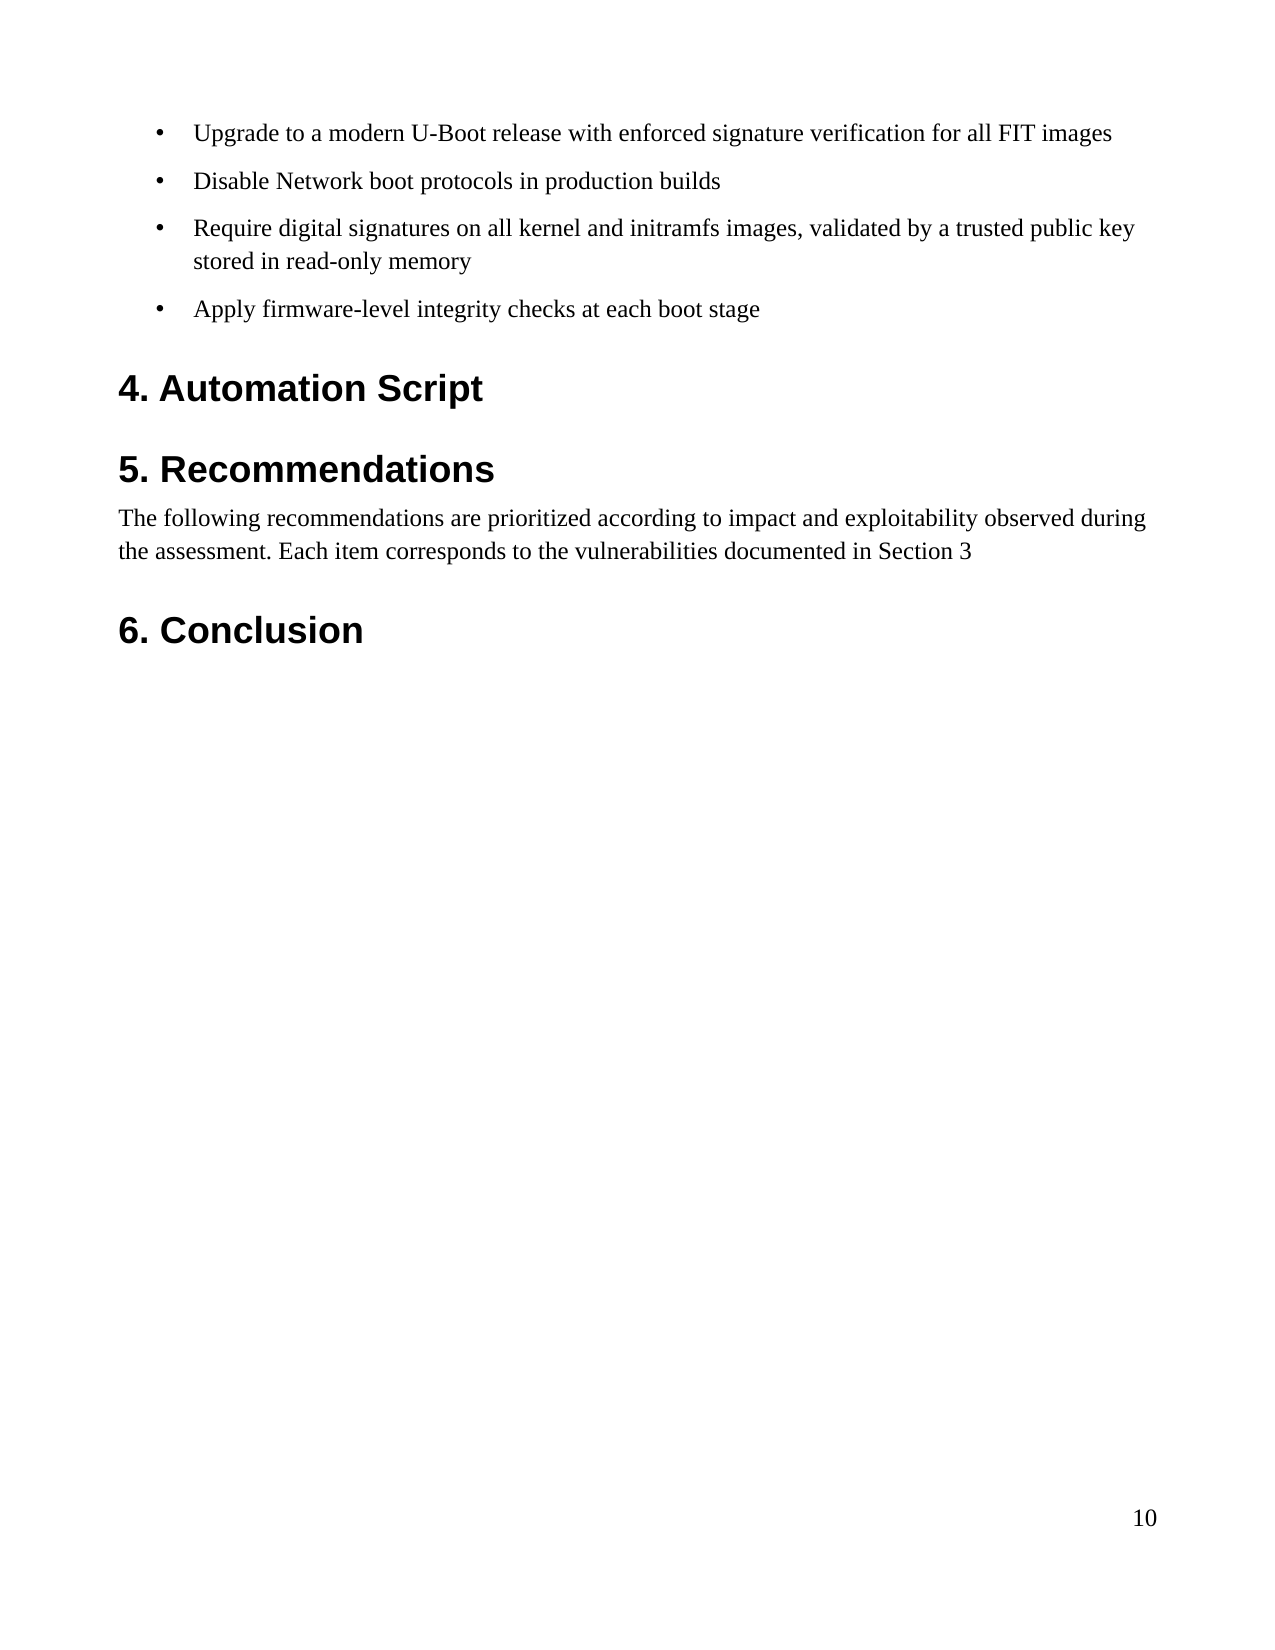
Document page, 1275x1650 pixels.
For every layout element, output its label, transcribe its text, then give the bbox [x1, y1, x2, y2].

text The following recommendations are prioritized according to impact and exploitability observed during the assessment. Each item corresponds to the vulnerabilities documented in Section 3 [118, 503, 1157, 564]
list Upgrade to a modern U-Boot release with enforced signature verification for all FIT images [156, 118, 1157, 147]
list Apply firmware-level integrity checks at each boot stage [156, 294, 1157, 323]
list Disable Network boot protocols in production builds [156, 166, 1157, 194]
subtitle 6. Conclusion [118, 608, 1157, 652]
list Require digital signatures on all kernel and initramfs images, validated by a trusted public key stored in read-only memory [156, 213, 1157, 275]
subtitle 4. Automation Script [118, 367, 1157, 410]
subtitle 5. Recommendations [118, 447, 1157, 490]
